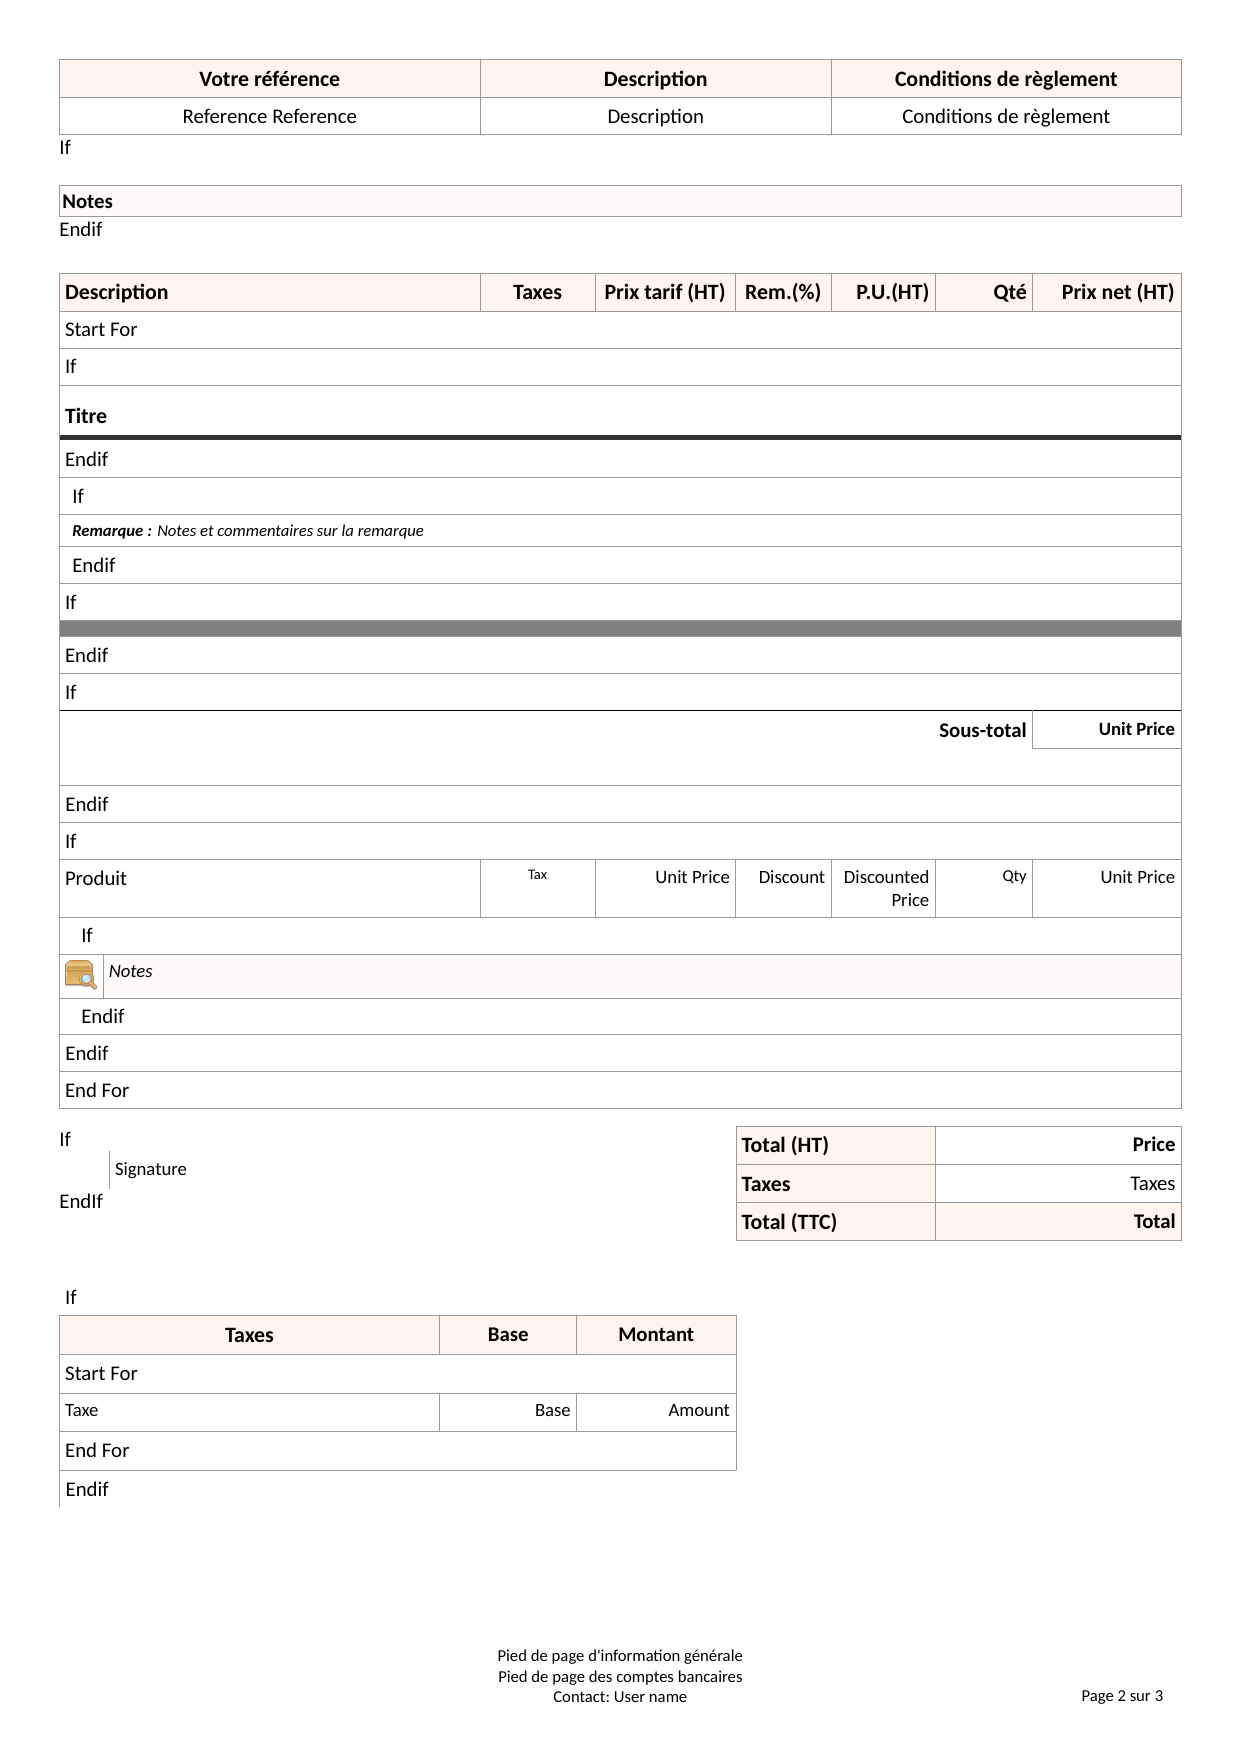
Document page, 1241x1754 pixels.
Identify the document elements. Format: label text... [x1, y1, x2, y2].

table_cell If [60, 478, 1181, 514]
table_cell Produit [60, 860, 480, 917]
picture [64, 959, 98, 992]
table_cell End For [60, 1072, 1181, 1108]
table_header Prix net (HT) [1033, 274, 1181, 311]
table_header If [59, 1126, 736, 1151]
table_cell Start For [60, 312, 1181, 348]
table_cell Total (TTC) [737, 1203, 935, 1240]
table_header Total (HT) [737, 1127, 935, 1164]
table_cell If [59, 1278, 1181, 1315]
table_cell Unit Price [1033, 711, 1181, 748]
table_cell [737, 1393, 1181, 1431]
table_cell Endif [60, 786, 1181, 822]
table_cell [60, 955, 103, 997]
table_cell Base [440, 1394, 576, 1431]
table_header Prix tarif (HT) [596, 274, 735, 311]
table_cell Sous-total [60, 711, 1032, 748]
table_cell Endif [60, 547, 1181, 583]
table_header EndIf [59, 1188, 736, 1241]
table_cell Taxe [60, 1394, 439, 1431]
table_cell Unit Price [1033, 860, 1181, 917]
table_cell Endif [60, 440, 1181, 477]
table_header P.U.(HT) [832, 274, 935, 311]
table_cell Discounted Price [832, 860, 935, 917]
table_header Description [60, 274, 480, 311]
table_cell Endif [60, 999, 1181, 1034]
table_header Description [481, 60, 831, 97]
table_cell Notes [104, 955, 1181, 997]
table_cell Remarque : Notes et commentaires sur la remarque [60, 515, 1181, 546]
table_header Rem.(%) [736, 274, 831, 311]
table_header Conditions de règlement [832, 60, 1181, 97]
table_header Votre référence [60, 60, 480, 97]
table_cell If [60, 674, 1181, 710]
table_cell If [60, 918, 1181, 953]
table_header Price [936, 1127, 1181, 1164]
table_cell If [60, 584, 1181, 620]
table_cell Taxes [936, 1165, 1181, 1202]
table_cell Description [481, 98, 831, 134]
table_cell [59, 1241, 1181, 1278]
table_cell Tax [481, 860, 595, 917]
table_cell Titre [60, 386, 1181, 435]
table_cell Conditions de règlement [832, 98, 1181, 134]
text Endif [59, 217, 1181, 242]
table_cell Taxes [60, 1316, 439, 1354]
table_cell Total [936, 1203, 1181, 1240]
table_cell Start For [60, 1355, 736, 1392]
table_header Qté [936, 274, 1032, 311]
table_header Taxes [481, 274, 595, 311]
table_cell [60, 621, 1181, 636]
text Notes [60, 186, 1181, 216]
table_cell If [60, 823, 1181, 859]
table_cell [737, 1354, 1181, 1392]
text If [59, 135, 1181, 160]
table_cell Taxes [737, 1165, 935, 1202]
table_cell Discount [736, 860, 831, 917]
table_cell [737, 1315, 1181, 1354]
table_cell Qty [936, 860, 1032, 917]
table_cell Montant [577, 1316, 736, 1354]
table_cell End For [60, 1432, 736, 1470]
table_header Signature [110, 1151, 736, 1188]
table_cell Amount [577, 1394, 736, 1431]
table_cell Base [440, 1316, 576, 1354]
table_header [59, 1151, 109, 1188]
table_cell Endif [60, 1470, 1181, 1507]
table_cell Endif [60, 637, 1181, 673]
table_cell Endif [60, 1035, 1181, 1071]
table_cell If [60, 349, 1181, 385]
table_cell [60, 748, 1181, 785]
table_cell [737, 1431, 1181, 1470]
table_cell Unit Price [596, 860, 735, 917]
table_cell Reference Reference [60, 98, 480, 134]
